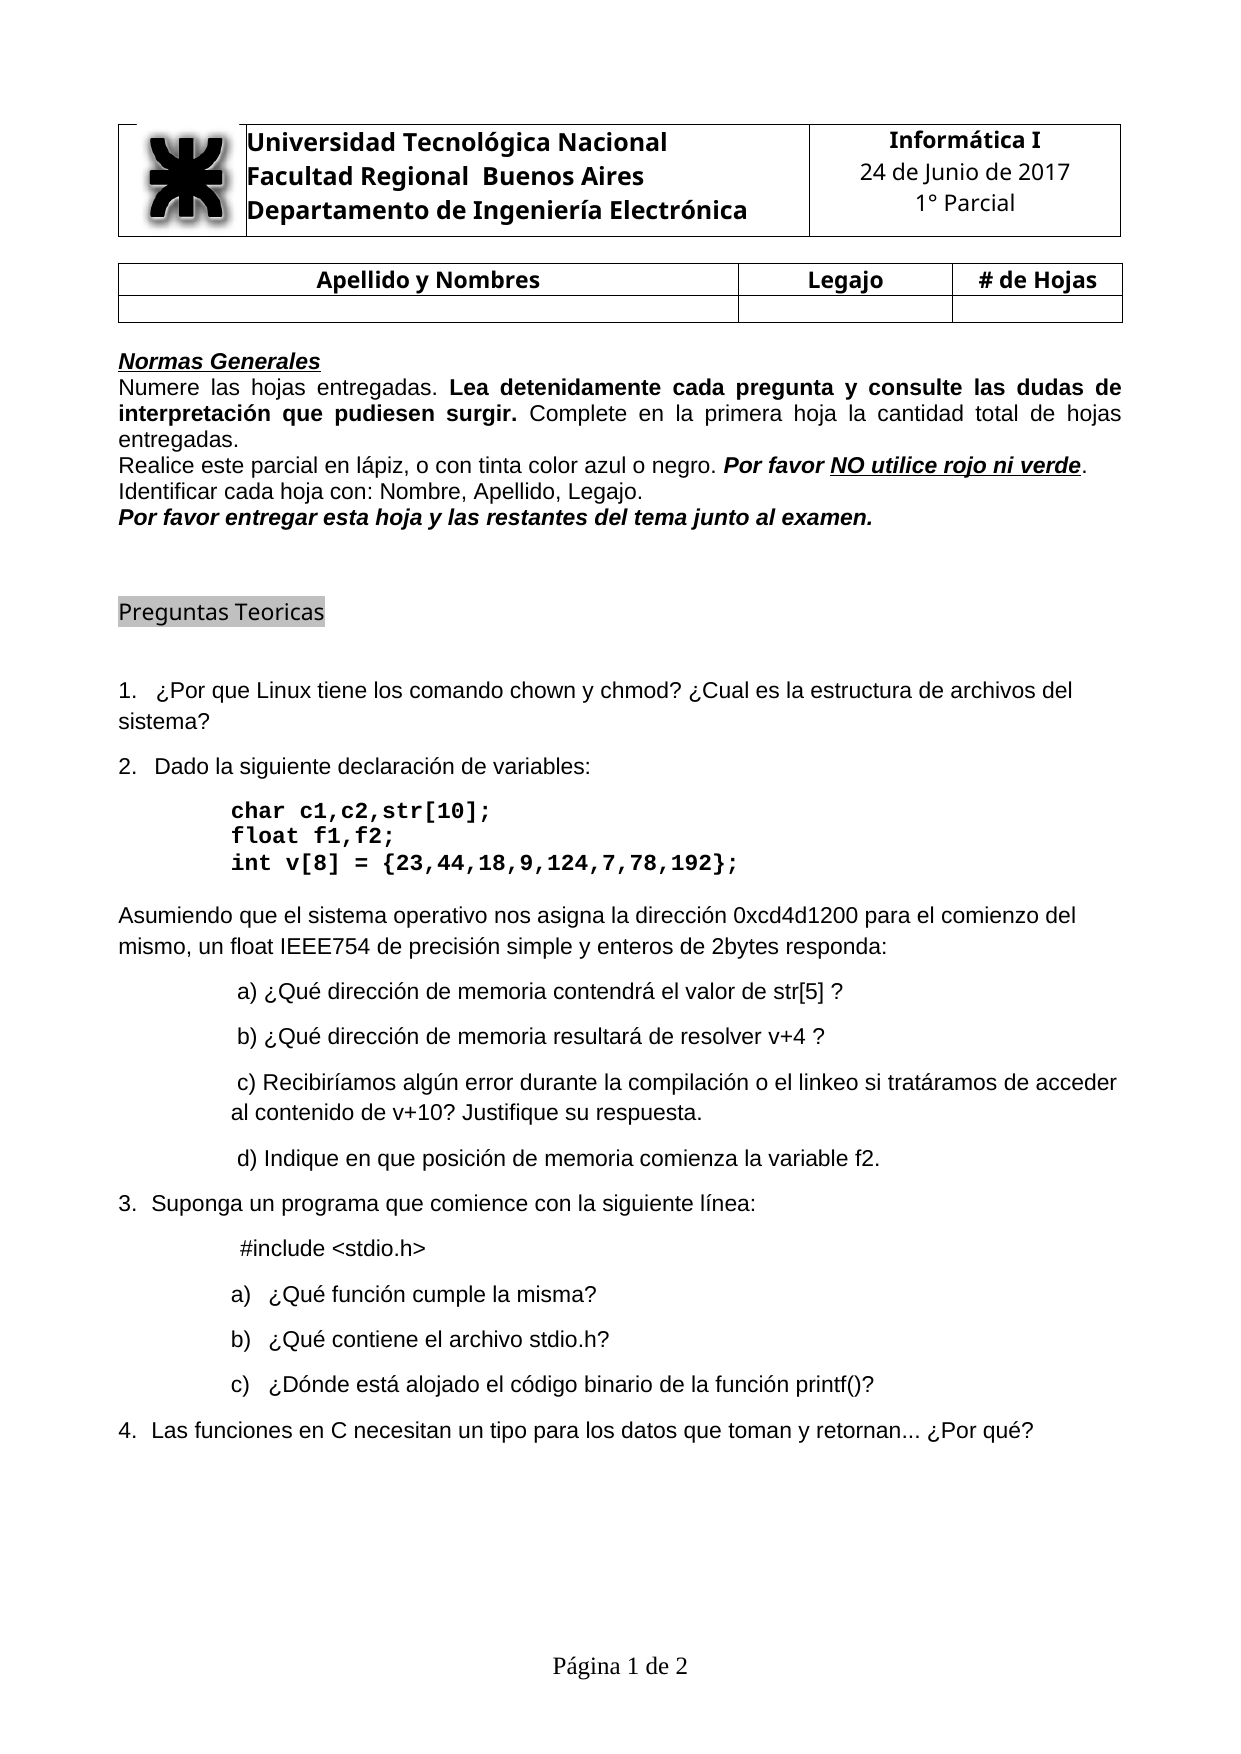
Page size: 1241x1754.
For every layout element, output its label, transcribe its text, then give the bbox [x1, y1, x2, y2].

text #include <stdio.h> [240, 1236, 1122, 1262]
list ¿Qué dirección de memoria resultará de resolver v+4 ? [118, 1024, 1122, 1050]
list ¿Qué contiene el archivo stdio.h? [231, 1327, 1122, 1352]
text Identificar cada hoja con: Nombre, Apellido, Legajo. [118, 479, 1122, 504]
list Indique en que posición de memoria comienza la variable f2. [118, 1145, 1122, 1171]
text Numere las hojas entregadas. Lea detenidamente cada pregunta y consulte las dudas de interpretación que pudiesen surgir. Complete en la primera hoja la cantidad total de hojas entregadas. [118, 375, 1122, 452]
text char c1,c2,str[10]; [231, 799, 1122, 825]
text 1. ¿Por que Linux tiene los comando chown y chmod? ¿Cual es la estructura de archivos del sistema? [118, 678, 1122, 734]
picture [136, 124, 240, 236]
text int v[8] = {23,44,18,9,124,7,78,192}; [231, 851, 1122, 877]
text Por favor entregar esta hoja y las restantes del tema junto al examen. [118, 505, 1122, 531]
text 4. Las funciones en C necesitan un tipo para los datos que toman y retornan... ¿Por qué? [118, 1417, 1122, 1443]
list ¿Qué dirección de memoria contendrá el valor de str[5] ? [118, 979, 1122, 1004]
list ¿Qué función cumple la misma? [231, 1281, 1122, 1307]
list ¿Dónde está alojado el código binario de la función printf()? [231, 1372, 1122, 1398]
text 3. Suponga un programa que comience con la siguiente línea: [118, 1191, 1122, 1216]
text float f1,f2; [231, 825, 1122, 851]
text Preguntas Teoricas [118, 596, 1122, 627]
text Realice este parcial en lápiz, o con tinta color azul o negro. Por favor NO utilice rojo ni verde. [118, 453, 1122, 478]
text Asumiendo que el sistema operativo nos asigna la dirección 0xcd4d1200 para el comienzo del mismo, un float IEEE754 de precisión simple y enteros de 2bytes responda: [118, 903, 1122, 959]
text 2. Dado la siguiente declaración de variables: [118, 754, 1122, 779]
text Normas Generales [118, 349, 1122, 374]
list Recibiríamos algún error durante la compilación o el linkeo si tratáramos de acceder al contenido de v+10? Justifique su respuesta. [118, 1069, 1122, 1126]
